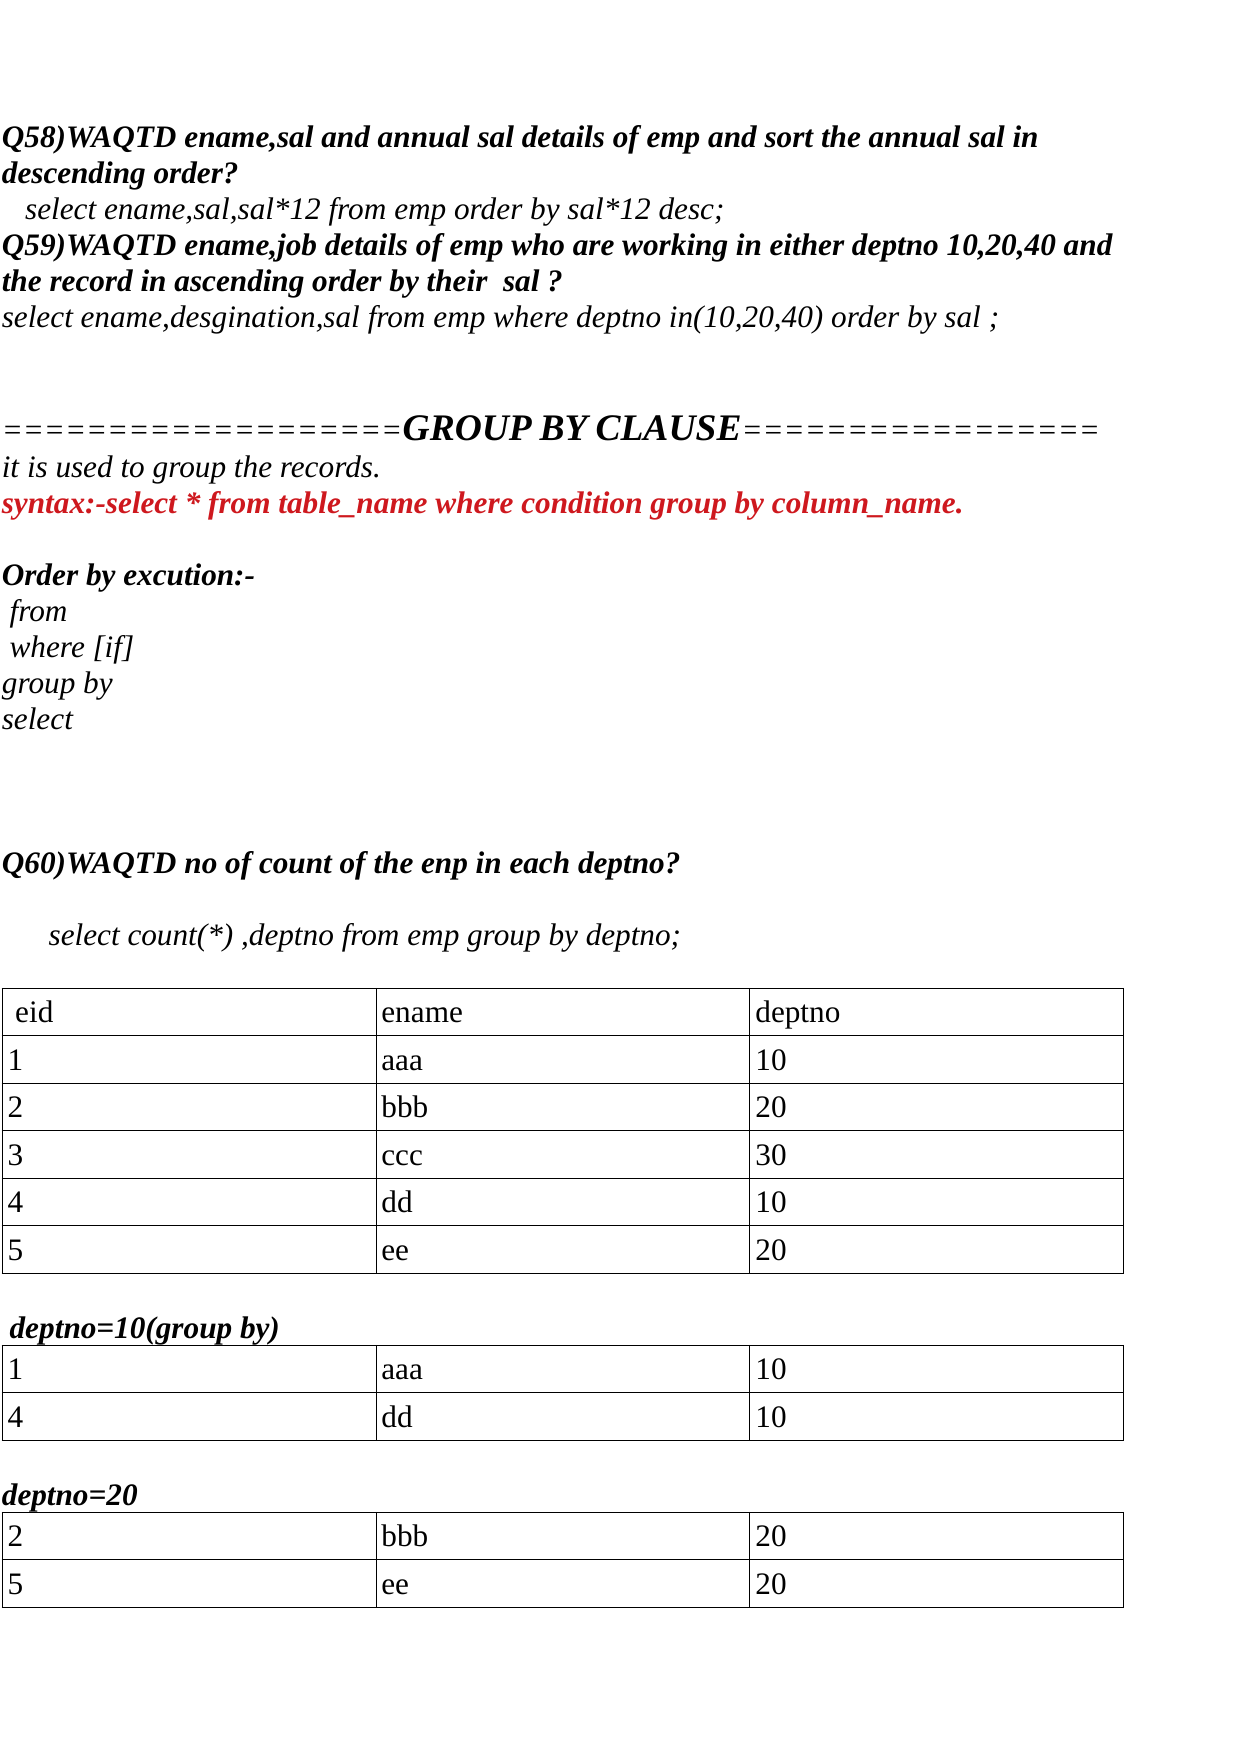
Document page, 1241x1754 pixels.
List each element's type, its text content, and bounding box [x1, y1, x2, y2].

table_cell ee [377, 1226, 749, 1273]
table_cell 10 [750, 1179, 1123, 1225]
text syntax:-select * from table_name where condition group by column_name. [2, 485, 1123, 521]
table_cell 20 [750, 1226, 1123, 1273]
table_header bbb [377, 1513, 749, 1559]
text select ename,sal,sal*12 from emp order by sal*12 desc; [2, 190, 1123, 226]
text group by [2, 664, 1123, 700]
text deptno=10(group by) [2, 1309, 1123, 1345]
table_cell aaa [377, 1036, 749, 1083]
text deptno=20 [2, 1476, 1123, 1512]
text select count(*) ,deptno from emp group by deptno; [2, 916, 1123, 952]
table_cell 20 [750, 1084, 1123, 1130]
text Order by excution:- [2, 557, 1123, 592]
table_cell dd [377, 1393, 749, 1440]
table_cell 4 [3, 1179, 376, 1225]
text Q58)WAQTD ename,sal and annual sal details of emp and sort the annual sal in descending order? [2, 118, 1123, 190]
table_header aaa [377, 1346, 749, 1392]
text Q60)WAQTD no of count of the enp in each deptno? [2, 844, 1123, 880]
table_cell 10 [750, 1393, 1123, 1440]
table_cell dd [377, 1179, 749, 1225]
table_cell 20 [750, 1560, 1123, 1607]
table_header deptno [750, 989, 1123, 1035]
table_header 2 [3, 1513, 376, 1559]
text select ename,desgination,sal from emp where deptno in(10,20,40) order by sal ; [2, 298, 1123, 334]
table_cell 1 [3, 1036, 376, 1083]
text ===================GROUP BY CLAUSE================= [2, 406, 1123, 449]
text where [if] [2, 628, 1123, 664]
text it is used to group the records. [2, 449, 1123, 485]
table_cell 5 [3, 1560, 376, 1607]
table_cell 10 [750, 1036, 1123, 1083]
table_cell 3 [3, 1131, 376, 1178]
table_header ename [377, 989, 749, 1035]
table_header 10 [750, 1346, 1123, 1392]
text from [2, 592, 1123, 628]
table_cell ee [377, 1560, 749, 1607]
table_cell 4 [3, 1393, 376, 1440]
table_cell 5 [3, 1226, 376, 1273]
table_cell 30 [750, 1131, 1123, 1178]
table_header 1 [3, 1346, 376, 1392]
table_cell ccc [377, 1131, 749, 1178]
text select [2, 700, 1123, 736]
table_header 20 [750, 1513, 1123, 1559]
table_header eid [3, 989, 376, 1035]
table_cell bbb [377, 1084, 749, 1130]
table_cell 2 [3, 1084, 376, 1130]
text Q59)WAQTD ename,job details of emp who are working in either deptno 10,20,40 and the record in ascending order by their sal ? [2, 226, 1123, 298]
